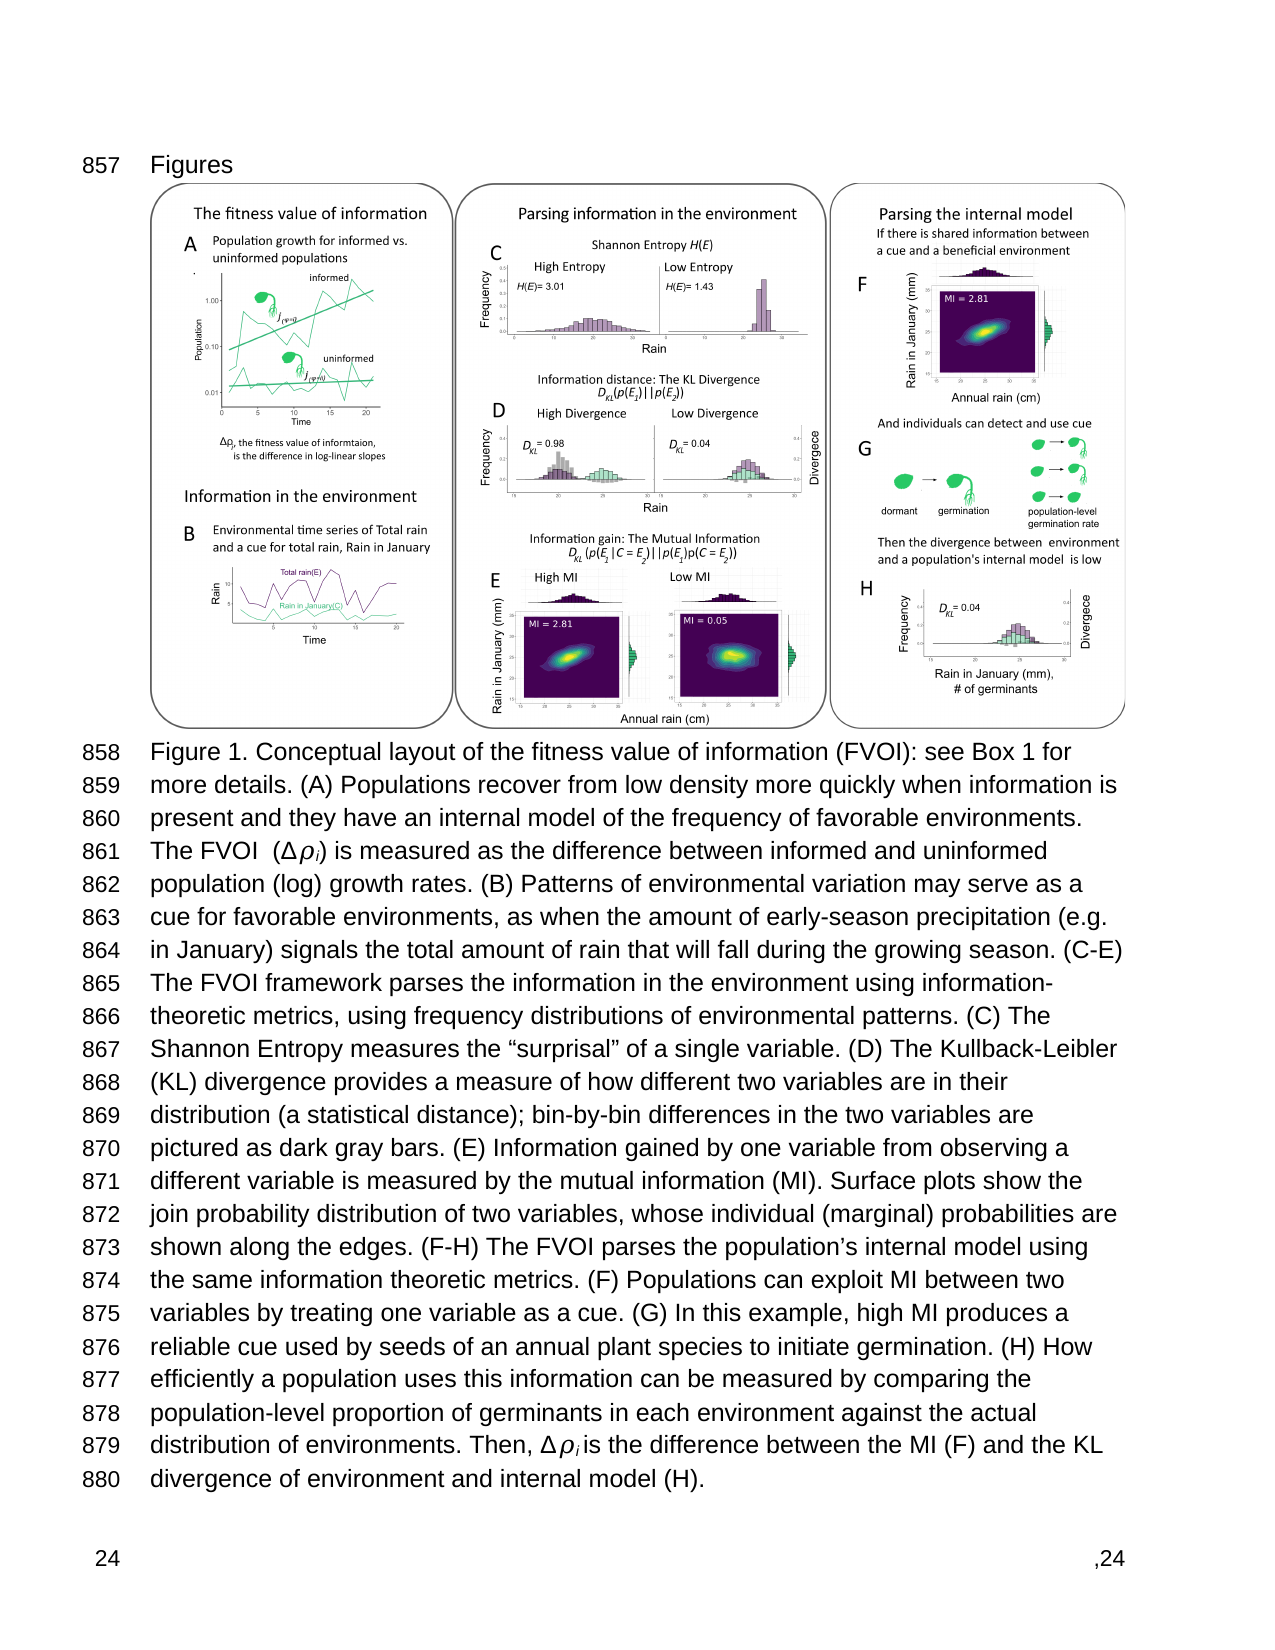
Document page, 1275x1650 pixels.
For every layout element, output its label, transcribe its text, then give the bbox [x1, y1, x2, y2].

picture [150, 183, 1125, 729]
text Figure 1. Conceptual layout of the fitness value of information (FVOI): see Box 1 for more details. (A) Populations recover from low density more quickly when information is present and they have an internal model of the frequency of favorable environments. The FVOI (Δ𝜌i) is measured as the difference between informed and uninformed population (log) growth rates. (B) Patterns of environmental variation may serve as a cue for favorable environments, as when the amount of early-season precipitation (e.g. in January) signals the total amount of rain that will fall during the growing season. (C-E) The FVOI framework parses the information in the environment using information- theoretic metrics, using frequency distributions of environmental patterns. (C) The Shannon Entropy measures the “surprisal” of a single variable. (D) The Kullback-Leibler (KL) divergence provides a measure of how different two variables are in their distribution (a statistical distance); bin-by-bin differences in the two variables are pictured as dark gray bars. (E) Information gained by one variable from observing a different variable is measured by the mutual information (MI). Surface plots show the join probability distribution of two variables, whose individual (marginal) probabilities are shown along the edges. (F-H) The FVOI parses the population’s internal model using the same information theoretic metrics. (F) Populations can exploit MI between two variables by treating one variable as a cue. (G) In this example, high MI produces a reliable cue used by seeds of an annual plant species to initiate germination. (H) How efficiently a population uses this information can be measured by comparing the population-level proportion of germinants in each environment against the actual distribution of environments. Then, Δ𝜌i is the difference between the MI (F) and the KL divergence of environment and internal model (H). [150, 729, 1125, 1492]
text Figures [150, 150, 1125, 179]
